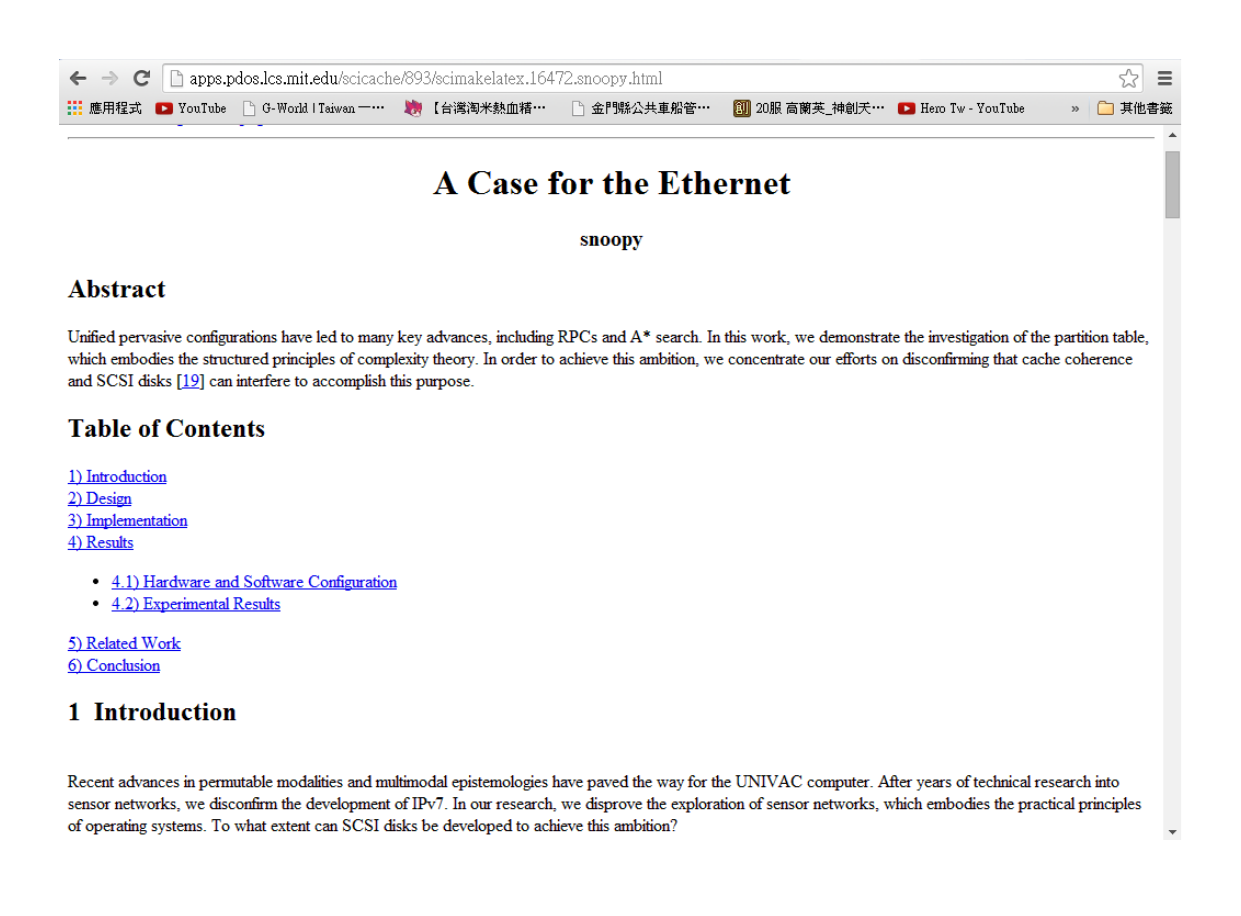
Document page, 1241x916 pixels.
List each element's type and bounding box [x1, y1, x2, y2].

picture [59, 59, 1182, 840]
